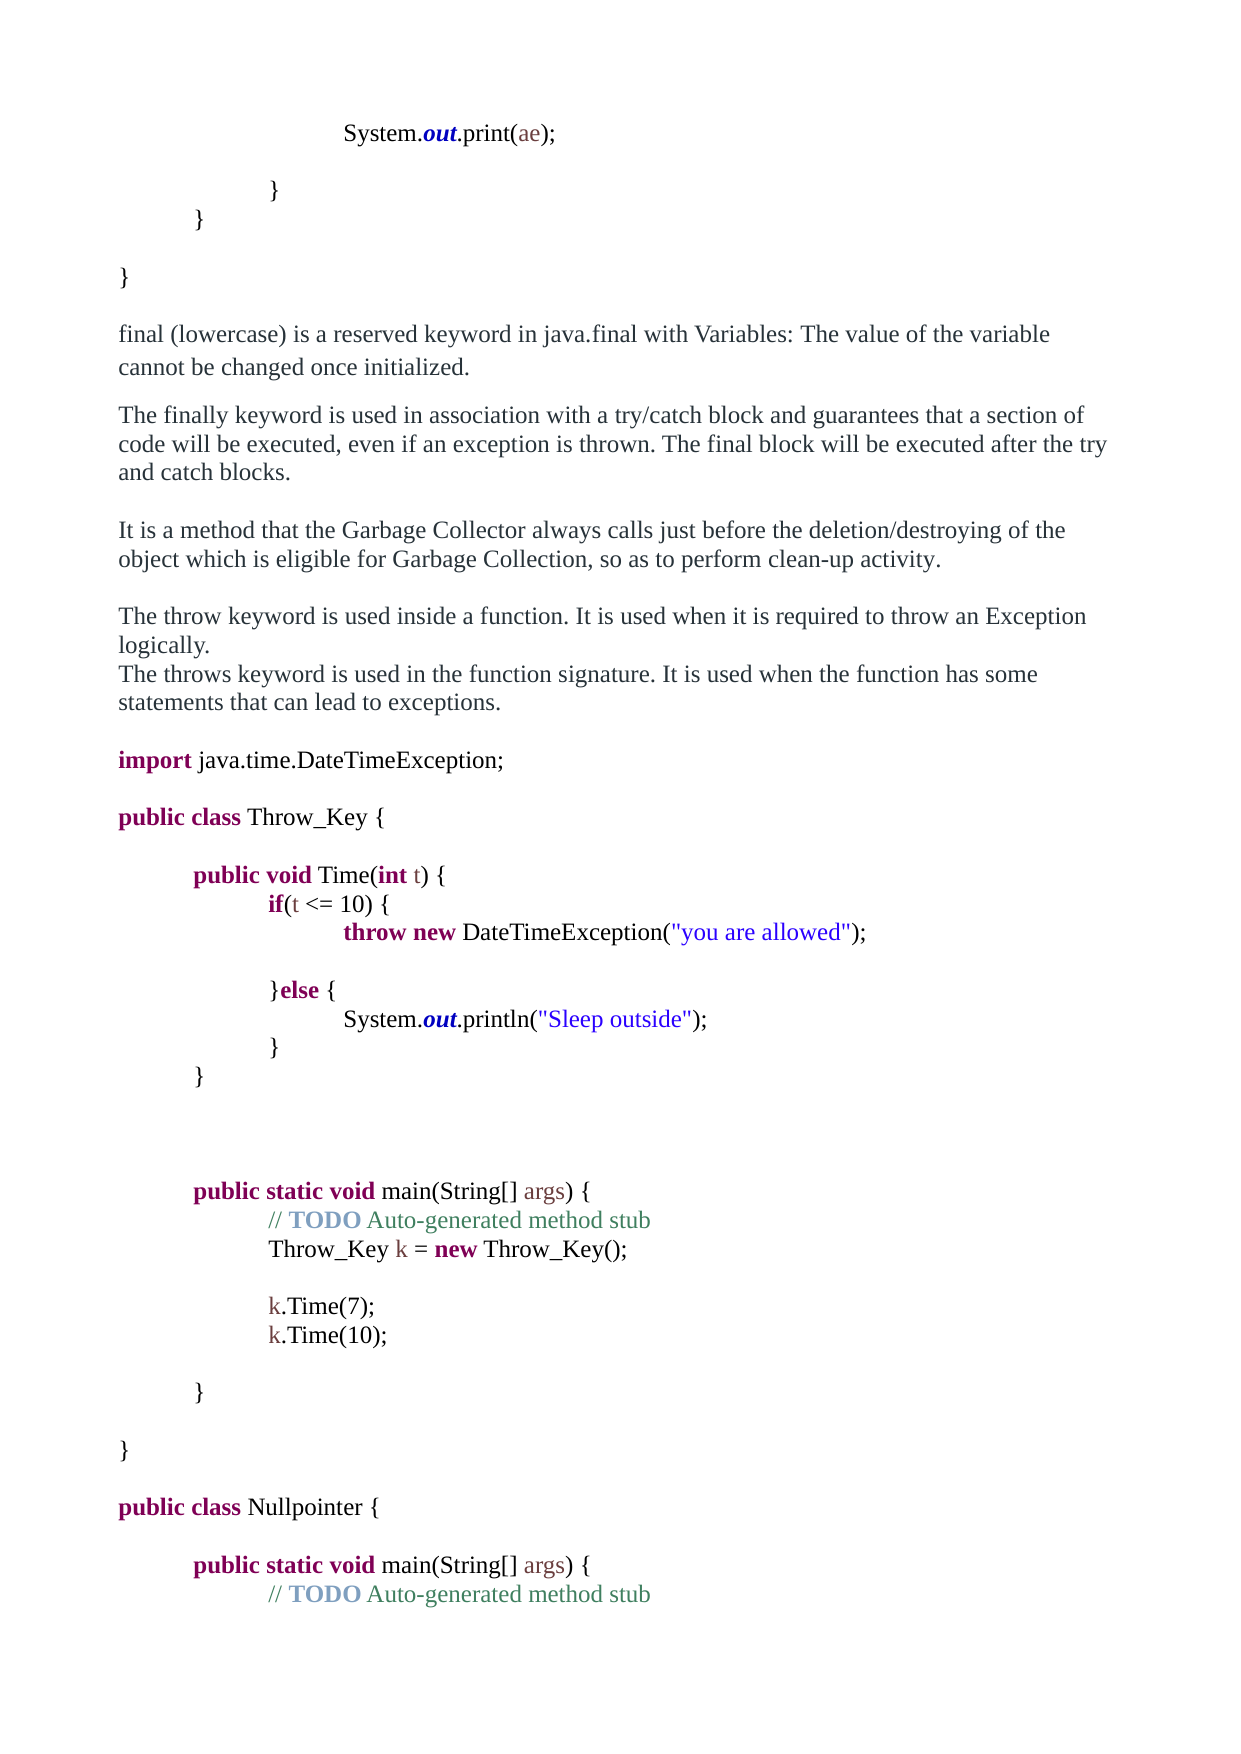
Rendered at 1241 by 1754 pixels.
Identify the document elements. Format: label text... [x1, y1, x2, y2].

text final (lowercase) is a reserved keyword in java.final with Variables: The value of the variable cannot be changed once initialized. [118, 319, 1122, 381]
text public static void main(String[] args) { [118, 1550, 1122, 1579]
text import java.time.DateTimeException; [118, 745, 1122, 774]
text k.Time(10); [118, 1320, 1122, 1349]
text if(t <= 10) { [118, 889, 1122, 917]
text } [118, 262, 1122, 291]
text The finally keyword is used in association with a try/catch block and guarantees that a section of code will be executed, even if an exception is thrown. The final block will be executed after the try and catch blocks. [118, 400, 1122, 486]
text System.out.println("Sleep outside"); [118, 1004, 1122, 1032]
text }else { [118, 975, 1122, 1004]
text } [118, 1061, 1122, 1090]
text public static void main(String[] args) { [118, 1176, 1122, 1205]
text public void Time(int t) { [118, 860, 1122, 889]
text } [118, 1032, 1122, 1061]
text The throws keyword is used in the function signature. It is used when the function has some statements that can lead to exceptions. [118, 659, 1122, 716]
text } [118, 204, 1122, 233]
text public class Throw_Key { [118, 802, 1122, 831]
text The throw keyword is used inside a function. It is used when it is required to throw an Exception logically. [118, 601, 1122, 659]
text } [118, 176, 1122, 204]
text Throw_Key k = new Throw_Key(); [118, 1234, 1122, 1262]
text public class Nullpointer { [118, 1492, 1122, 1521]
text It is a method that the Garbage Collector always calls just before the deletion/destroying of the object which is eligible for Garbage Collection, so as to perform clean-up activity. [118, 515, 1122, 572]
text } [118, 1377, 1122, 1406]
text throw new DateTimeException("you are allowed"); [118, 917, 1122, 946]
text k.Time(7); [118, 1291, 1122, 1320]
text // TODO Auto-generated method stub [118, 1579, 1122, 1607]
text // TODO Auto-generated method stub [118, 1205, 1122, 1234]
text } [118, 1435, 1122, 1464]
text System.out.print(ae); [118, 118, 1122, 147]
